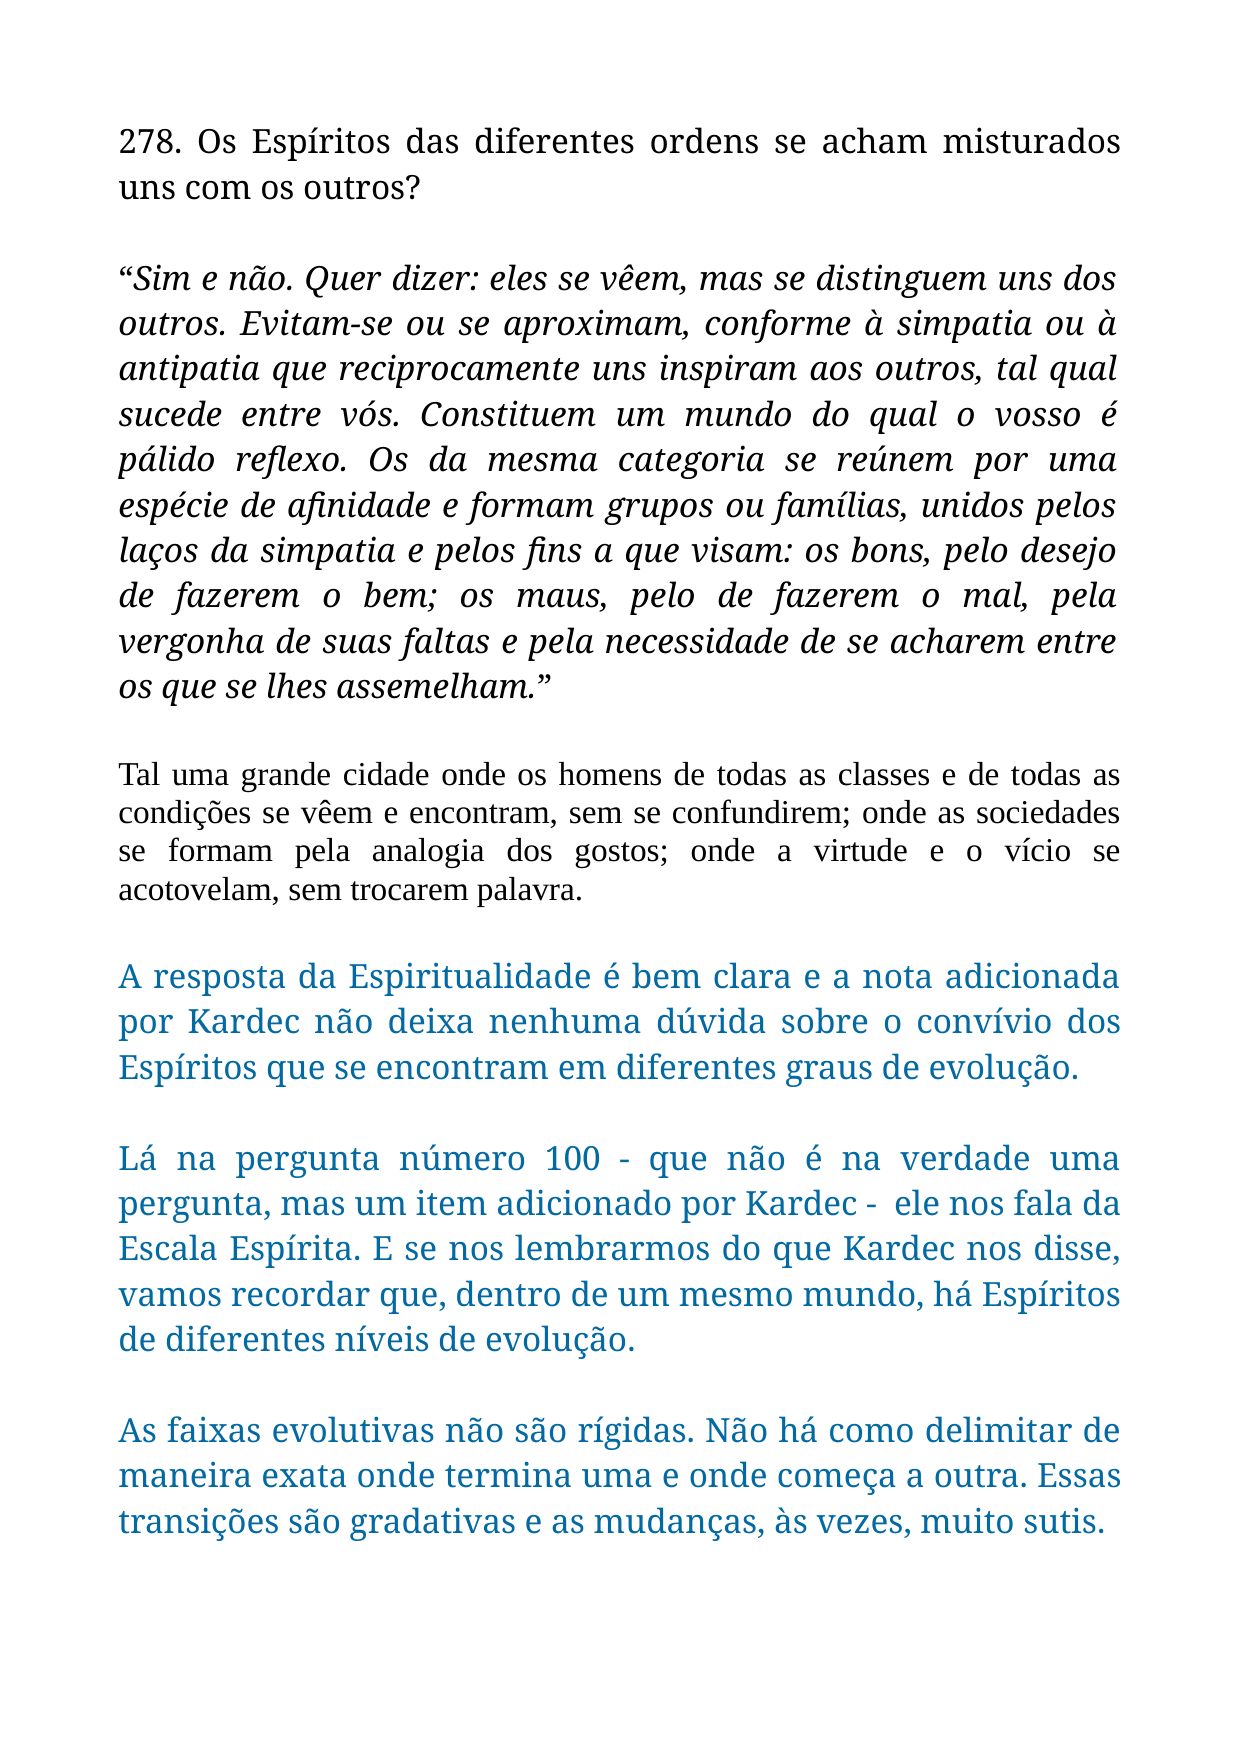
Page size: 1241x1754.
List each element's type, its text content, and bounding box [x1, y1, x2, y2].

text As faixas evolutivas não são rígidas. Não há como delimitar de maneira exata onde termina uma e onde começa a outra. Essas transições são gradativas e as mudanças, às vezes, muito sutis. [118, 1407, 1122, 1543]
text “Sim e não. Quer dizer: eles se vêem, mas se distinguem uns dos outros. Evitam-se ou se aproximam, conforme à simpatia ou à antipatia que reciprocamente uns inspiram aos outros, tal qual sucede entre vós. Constituem um mundo do qual o vosso é pálido reflexo. Os da mesma categoria se reúnem por uma espécie de afinidade e formam grupos ou famílias, unidos pelos laços da simpatia e pelos fins a que visam: os bons, pelo desejo de fazerem o bem; os maus, pelo de fazerem o mal, pela vergonha de suas faltas e pela necessidade de se acharem entre os que se lhes assemelham.” [118, 254, 1122, 708]
text Tal uma grande cidade onde os homens de todas as classes e de todas as condições se vêem e encontram, sem se confundirem; onde as sociedades se formam pela analogia dos gostos; onde a virtude e o vício se acotovelam, sem trocarem palavra. [118, 754, 1122, 907]
text Lá na pergunta número 100 - que não é na verdade uma pergunta, mas um item adicionado por Kardec - ele nos fala da Escala Espírita. E se nos lembrarmos do que Kardec nos disse, vamos recordar que, dentro de um mesmo mundo, há Espíritos de diferentes níveis de evolução. [118, 1134, 1122, 1361]
text A resposta da Espiritualidade é bem clara e a nota adicionada por Kardec não deixa nenhuma dúvida sobre o convívio dos Espíritos que se encontram em diferentes graus de evolução. [118, 953, 1122, 1089]
text 278. Os Espíritos das diferentes ordens se acham misturados uns com os outros? [118, 118, 1122, 209]
